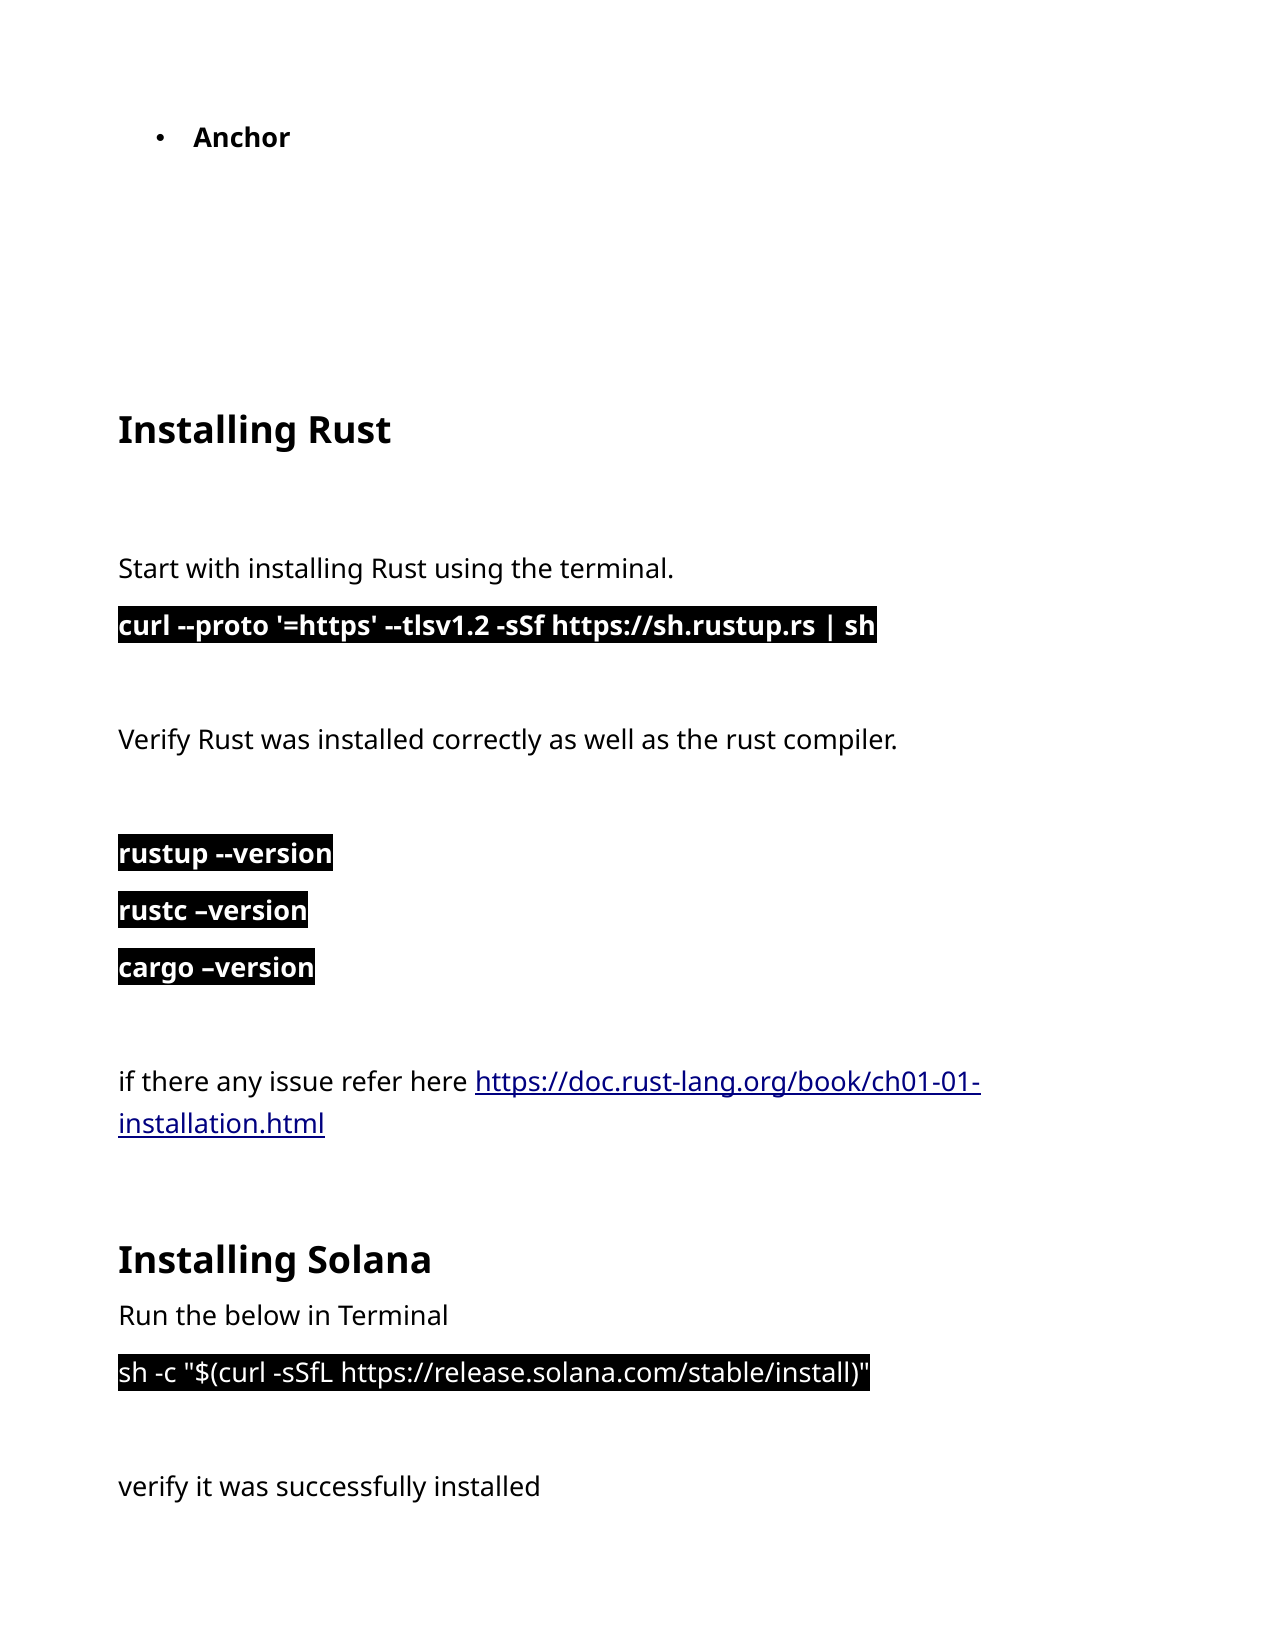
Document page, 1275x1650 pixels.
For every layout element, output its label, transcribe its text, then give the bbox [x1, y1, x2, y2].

text cargo –version [118, 948, 1157, 985]
list Anchor [156, 118, 1157, 155]
text Verify Rust was installed correctly as well as the rust compiler. [118, 720, 1157, 757]
text Start with installing Rust using the terminal. [118, 549, 1157, 586]
text if there any issue refer here https://doc.rust-lang.org/book/ch01-01-installation.html [118, 1062, 1157, 1142]
subtitle Installing Solana [118, 1233, 1157, 1284]
text rustc –version [118, 891, 1157, 928]
text verify it was successfully installed [118, 1468, 1157, 1504]
text sh -c "$(curl -sSfL https://release.solana.com/stable/install)" [118, 1354, 1157, 1391]
text curl --proto '=https' --tlsv1.2 -sSf https://sh.rustup.rs | sh [118, 606, 1157, 643]
text rustup --version [118, 834, 1157, 871]
text Run the below in Terminal [118, 1297, 1157, 1334]
text Installing Rust [118, 403, 1157, 454]
